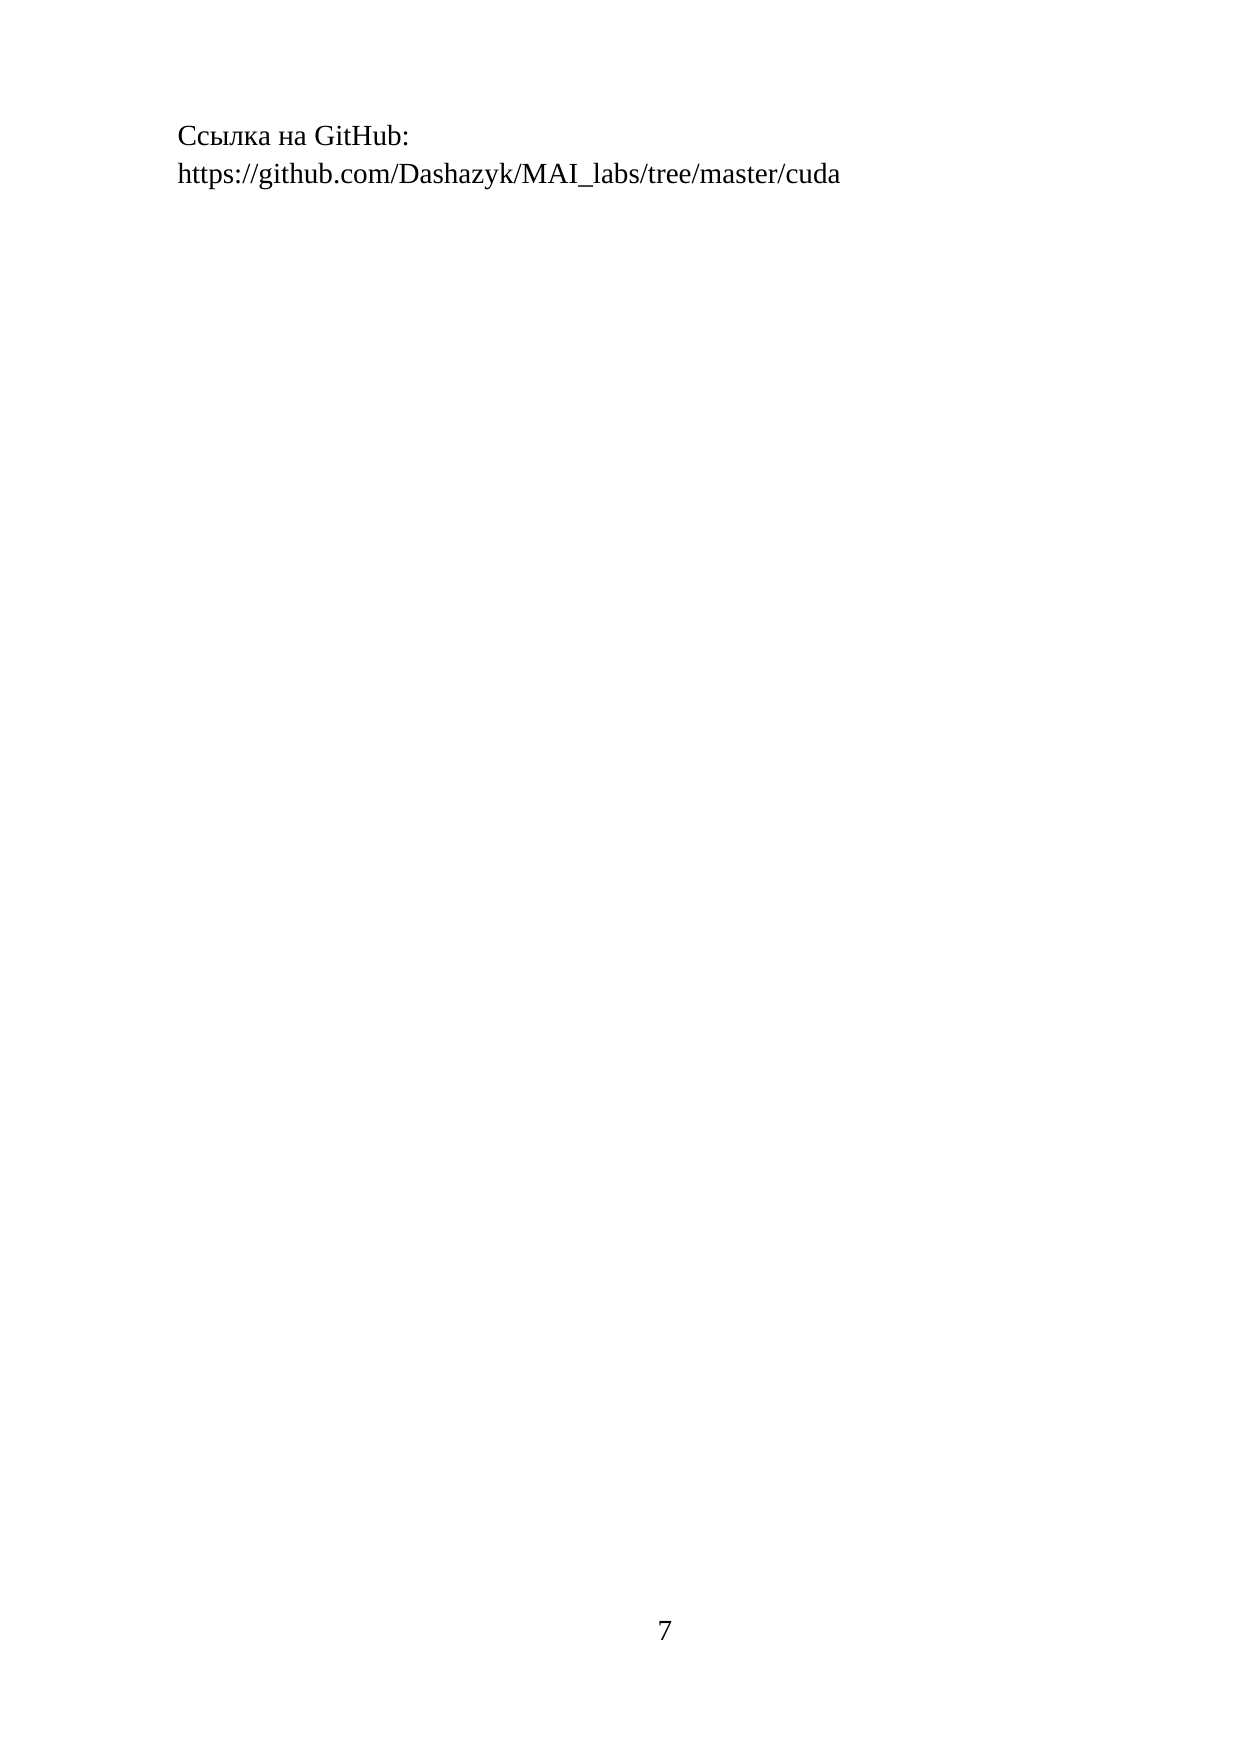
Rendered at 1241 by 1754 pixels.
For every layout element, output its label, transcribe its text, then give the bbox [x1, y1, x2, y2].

text Cсылка на GitHub: [177, 118, 1152, 152]
text https://github.com/Dashazyk/MAI_labs/tree/master/cuda [177, 157, 1152, 190]
